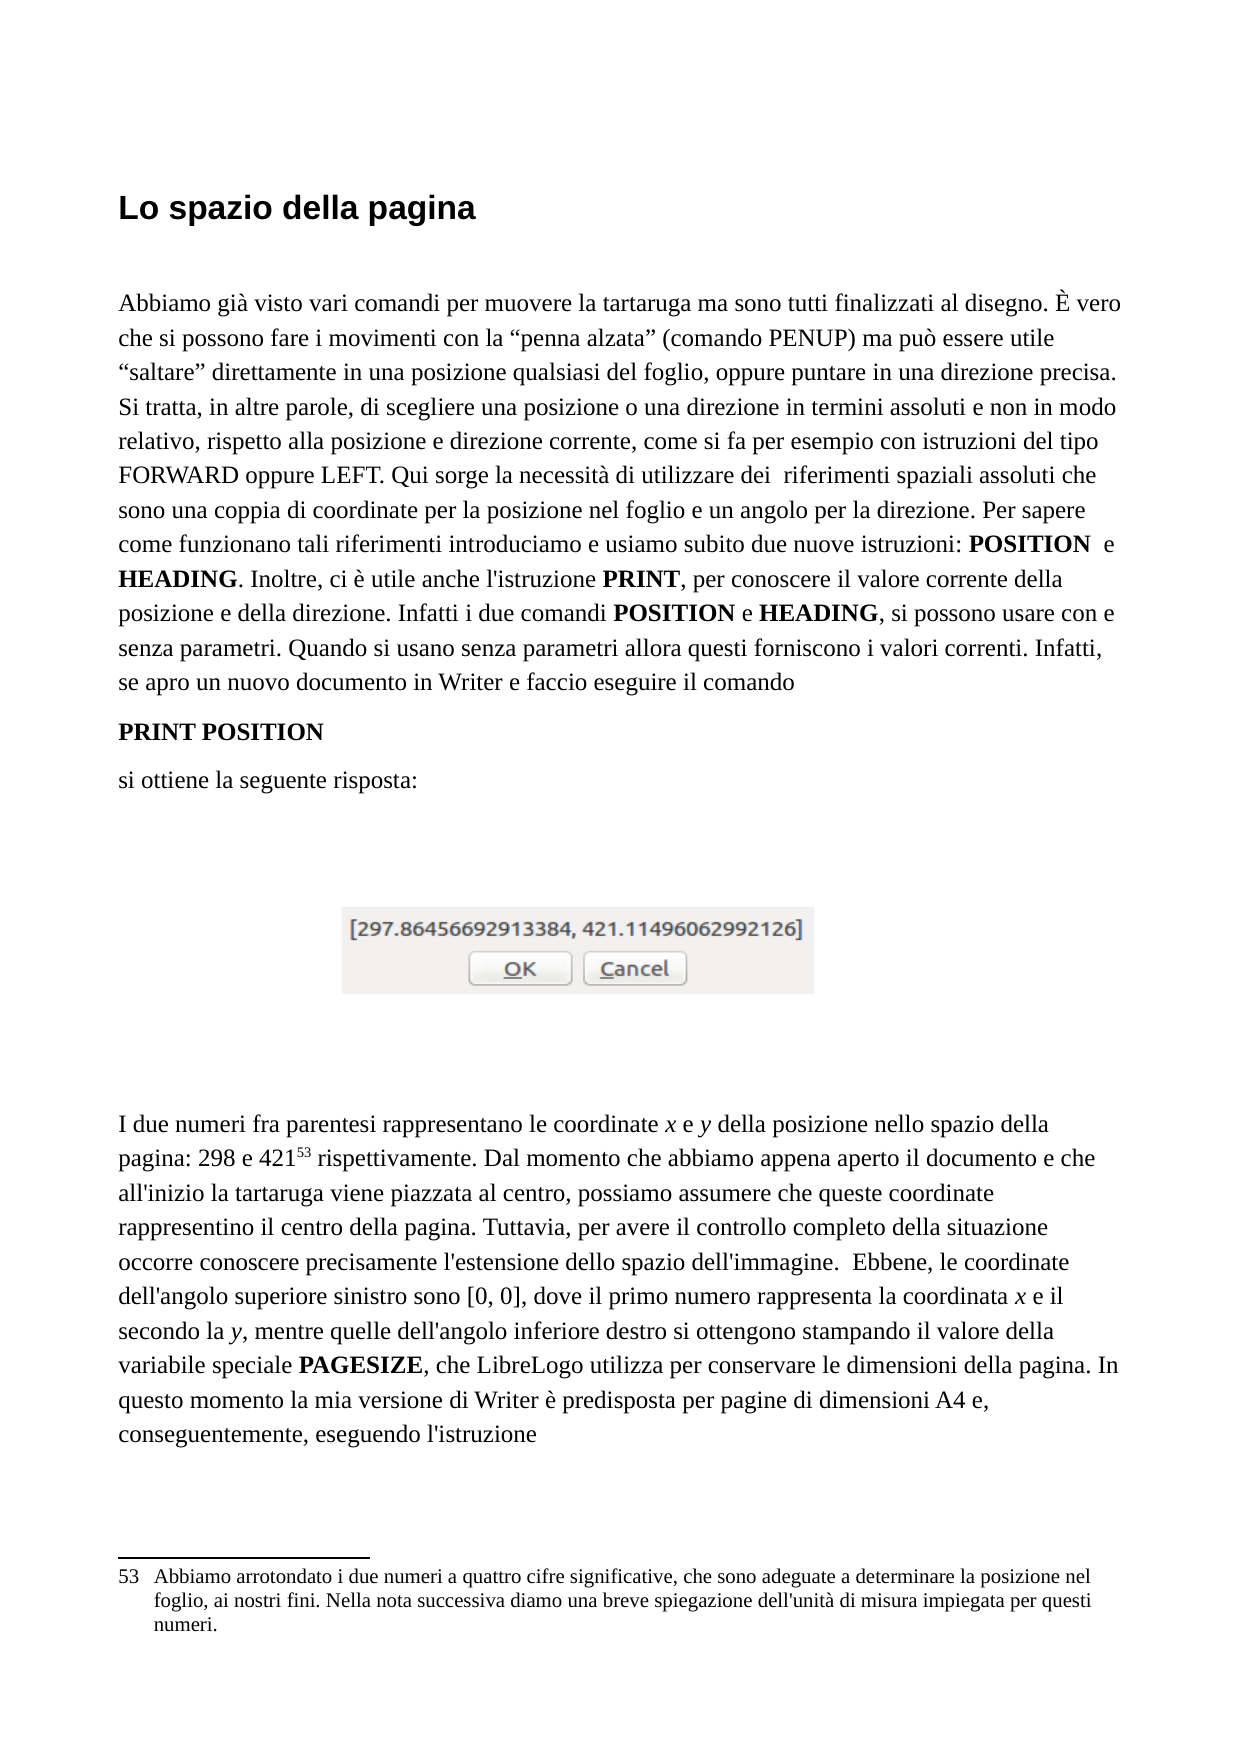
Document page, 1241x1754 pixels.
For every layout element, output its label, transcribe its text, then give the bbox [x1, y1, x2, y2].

text Abbiamo già visto vari comandi per muovere la tartaruga ma sono tutti finalizzati al disegno. È vero che si possono fare i movimenti con la “penna alzata” (comando PENUP) ma può essere utile “saltare” direttamente in una posizione qualsiasi del foglio, oppure puntare in una direzione precisa. Si tratta, in altre parole, di scegliere una posizione o una direzione in termini assoluti e non in modo relativo, rispetto alla posizione e direzione corrente, come si fa per esempio con istruzioni del tipo FORWARD oppure LEFT. Qui sorge la necessità di utilizzare dei riferimenti spaziali assoluti che sono una coppia di coordinate per la posizione nel foglio e un angolo per la direzione. Per sapere come funzionano tali riferimenti introduciamo e usiamo subito due nuove istruzioni: POSITION e HEADING. Inoltre, ci è utile anche l'istruzione PRINT, per conoscere il valore corrente della posizione e della direzione. Infatti i due comandi POSITION e HEADING, si possono usare con e senza parametri. Quando si usano senza parametri allora questi forniscono i valori correnti. Infatti, se apro un nuovo documento in Writer e faccio eseguire il comando [118, 288, 1122, 696]
text Abbiamo arrotondato i due numeri a quattro cifre significative, che sono adeguate a determinare la posizione nel foglio, ai nostri fini. Nella nota successiva diamo una breve spiegazione dell'unità di misura impiegata per questi numeri. [118, 1564, 1122, 1636]
text si ottiene la seguente risposta: [118, 766, 1122, 794]
picture [325, 856, 842, 1012]
subtitle Lo spazio della pagina [118, 188, 1122, 227]
text I due numeri fra parentesi rappresentano le coordinate x e y della posizione nello spazio della pagina: 298 e 421 rispettivamente. Dal momento che abbiamo appena aperto il documento e che all'inizio la tartaruga viene piazzata al centro, possiamo assumere che queste coordinate rappresentino il centro della pagina. Tuttavia, per avere il controllo completo della situazione occorre conoscere precisamente l'estensione dello spazio dell'immagine. Ebbene, le coordinate dell'angolo superiore sinistro sono [0, 0], dove il primo numero rappresenta la coordinata x e il secondo la y, mentre quelle dell'angolo inferiore destro si ottengono stampando il valore della variabile speciale PAGESIZE, che LibreLogo utilizza per conservare le dimensioni della pagina. In questo momento la mia versione di Writer è predisposta per pagine di dimensioni A4 e, conseguentemente, eseguendo l'istruzione [118, 1109, 1122, 1448]
text PRINT POSITION [118, 717, 1122, 745]
